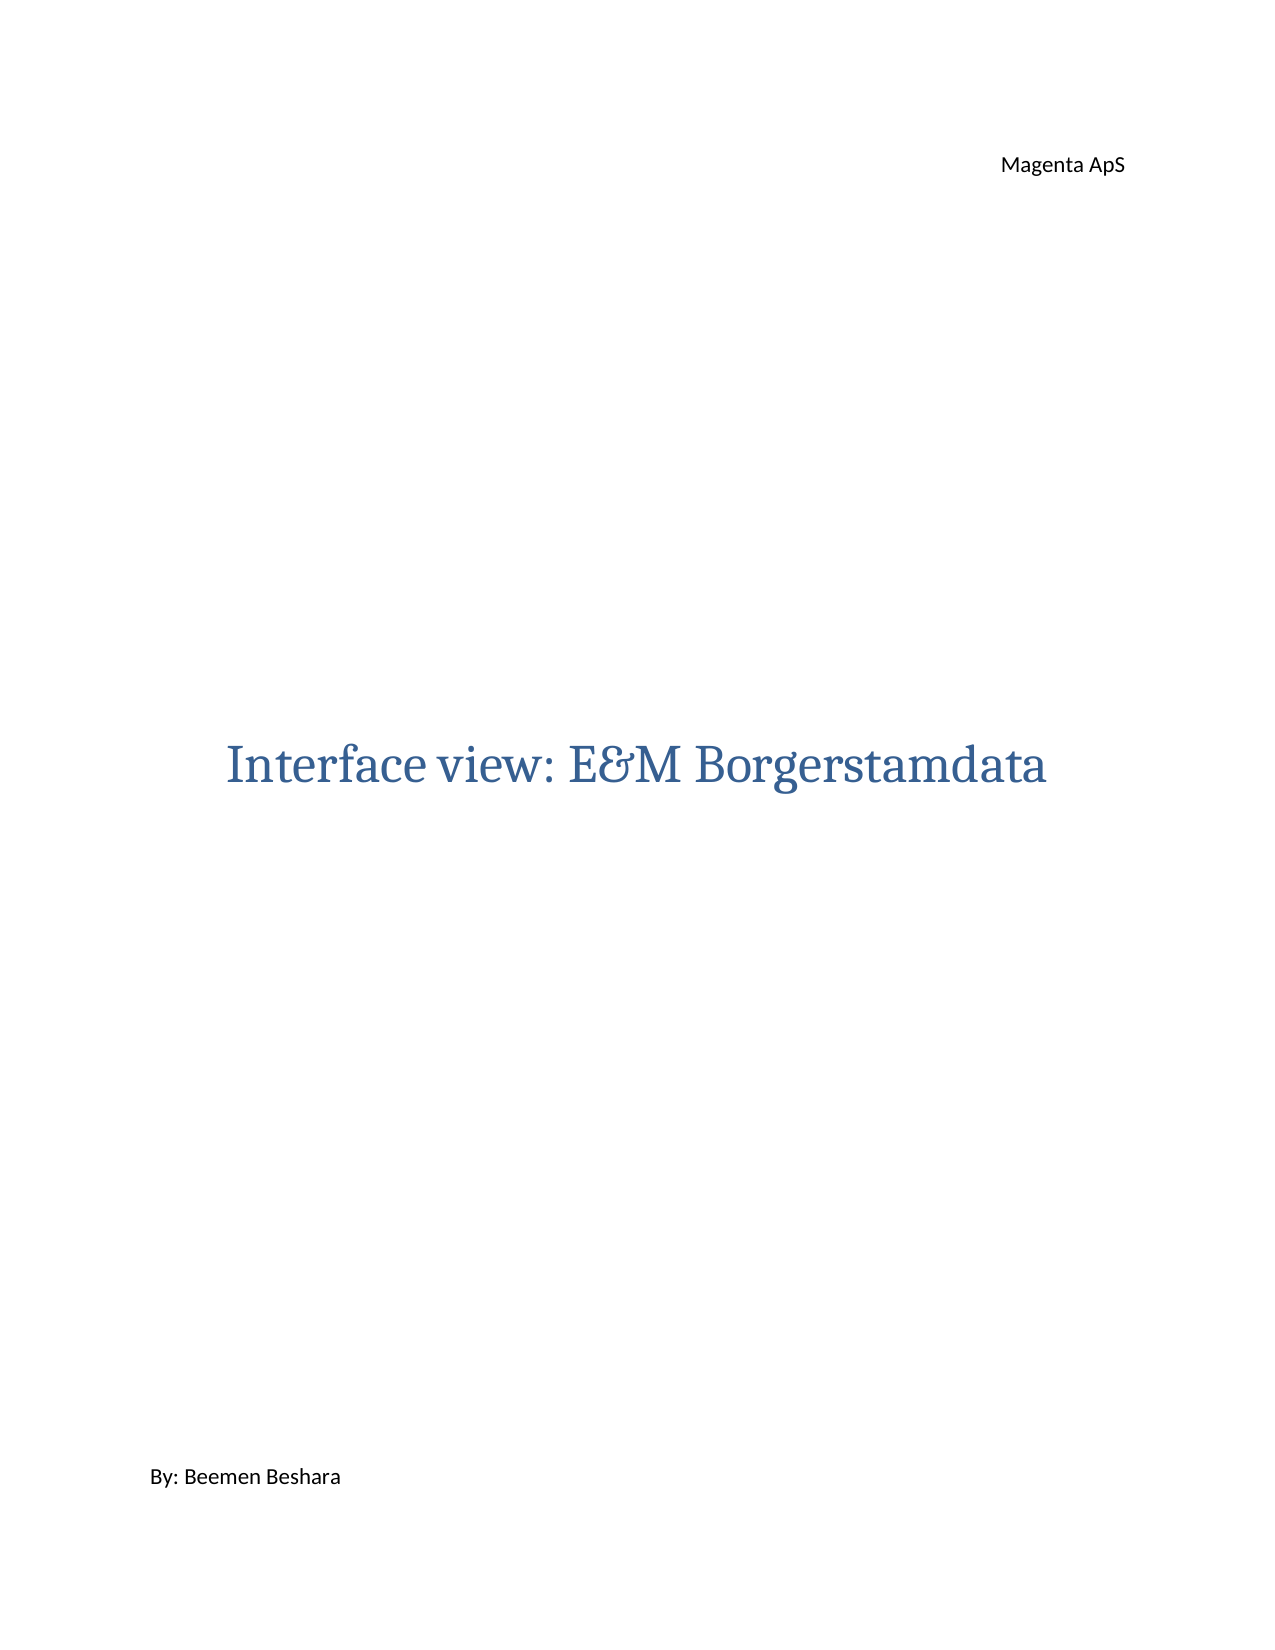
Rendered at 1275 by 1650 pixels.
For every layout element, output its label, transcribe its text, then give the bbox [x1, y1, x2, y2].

text Magenta ApS [150, 150, 1125, 178]
text Interface view: E&M Borgerstamdata [150, 733, 1125, 796]
text By: Beemen Beshara [150, 1462, 1125, 1490]
